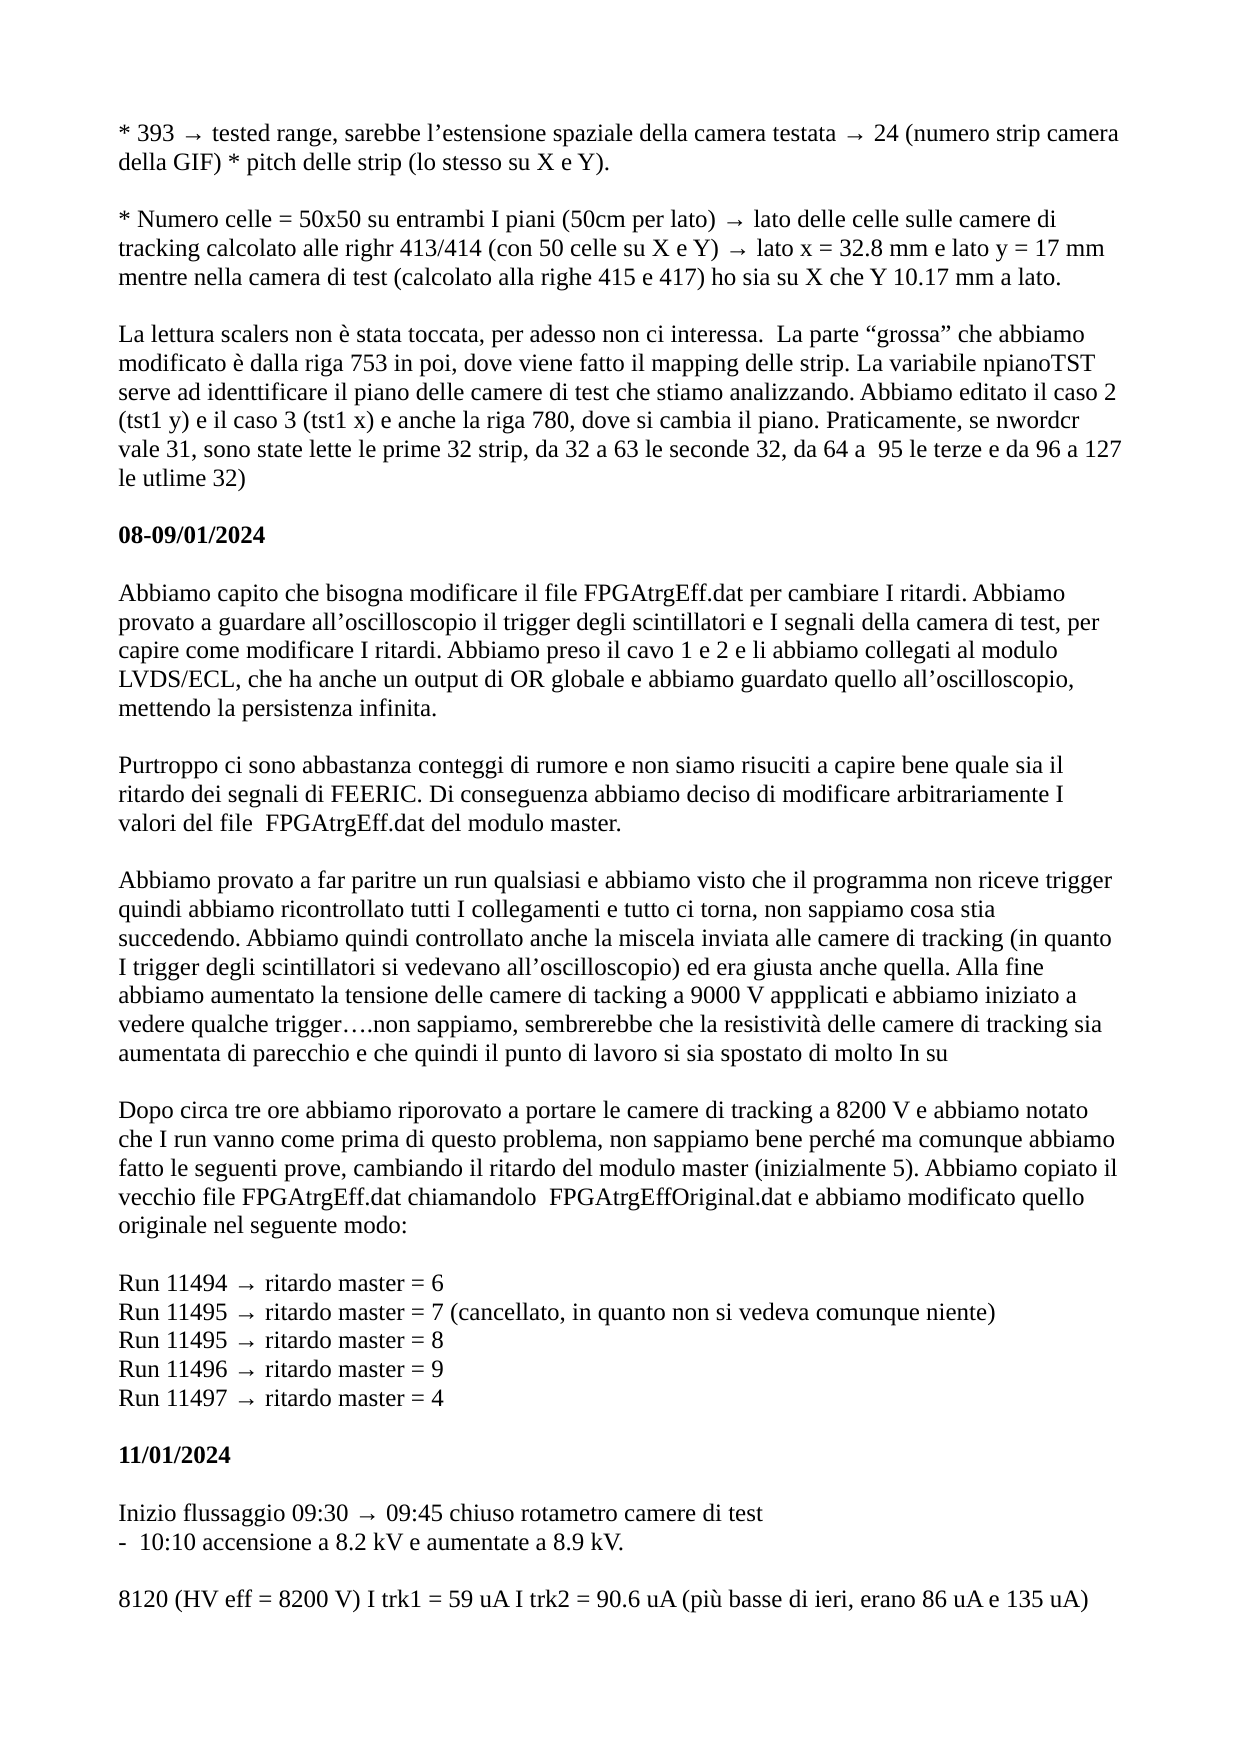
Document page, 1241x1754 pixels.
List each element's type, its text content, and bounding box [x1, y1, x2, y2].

text 08-09/01/2024 [118, 521, 1122, 549]
text - 10:10 accensione a 8.2 kV e aumentate a 8.9 kV. [118, 1527, 1122, 1556]
text 11/01/2024 [118, 1441, 1122, 1469]
text Run 11495 → ritardo master = 8 [118, 1326, 1122, 1354]
text La lettura scalers non è stata toccata, per adesso non ci interessa. La parte “grossa” che abbiamo modificato è dalla riga 753 in poi, dove viene fatto il mapping delle strip. La variabile npianoTST serve ad identtificare il piano delle camere di test che stiamo analizzando. Abbiamo editato il caso 2 (tst1 y) e il caso 3 (tst1 x) e anche la riga 780, dove si cambia il piano. Praticamente, se nwordcr vale 31, sono state lette le prime 32 strip, da 32 a 63 le seconde 32, da 64 a 95 le terze e da 96 a 127 le utlime 32) [118, 319, 1122, 492]
text Run 11494 → ritardo master = 6 [118, 1268, 1122, 1297]
text Run 11495 → ritardo master = 7 (cancellato, in quanto non si vedeva comunque niente) [118, 1297, 1122, 1326]
text * 393 → tested range, sarebbe l’estensione spaziale della camera testata → 24 (numero strip camera della GIF) * pitch delle strip (lo stesso su X e Y). [118, 118, 1122, 176]
text * Numero celle = 50x50 su entrambi I piani (50cm per lato) → lato delle celle sulle camere di tracking calcolato alle righr 413/414 (con 50 celle su X e Y) → lato x = 32.8 mm e lato y = 17 mm mentre nella camera di test (calcolato alla righe 415 e 417) ho sia su X che Y 10.17 mm a lato. [118, 204, 1122, 291]
text Dopo circa tre ore abbiamo riporovato a portare le camere di tracking a 8200 V e abbiamo notato che I run vanno come prima di questo problema, non sappiamo bene perché ma comunque abbiamo fatto le seguenti prove, cambiando il ritardo del modulo master (inizialmente 5). Abbiamo copiato il vecchio file FPGAtrgEff.dat chiamandolo FPGAtrgEffOriginal.dat e abbiamo modificato quello originale nel seguente modo: [118, 1096, 1122, 1239]
text Run 11497 → ritardo master = 4 [118, 1383, 1122, 1412]
text 8120 (HV eff = 8200 V) I trk1 = 59 uA I trk2 = 90.6 uA (più basse di ieri, erano 86 uA e 135 uA) [118, 1584, 1122, 1613]
text Abbiamo provato a far paritre un run qualsiasi e abbiamo visto che il programma non riceve trigger quindi abbiamo ricontrollato tutti I collegamenti e tutto ci torna, non sappiamo cosa stia succedendo. Abbiamo quindi controllato anche la miscela inviata alle camere di tracking (in quanto I trigger degli scintillatori si vedevano all’oscilloscopio) ed era giusta anche quella. Alla fine abbiamo aumentato la tensione delle camere di tacking a 9000 V appplicati e abbiamo iniziato a vedere qualche trigger….non sappiamo, sembrerebbe che la resistività delle camere di tracking sia aumentata di parecchio e che quindi il punto di lavoro si sia spostato di molto In su [118, 866, 1122, 1067]
text Purtroppo ci sono abbastanza conteggi di rumore e non siamo risuciti a capire bene quale sia il ritardo dei segnali di FEERIC. Di conseguenza abbiamo deciso di modificare arbitrariamente I valori del file FPGAtrgEff.dat del modulo master. [118, 751, 1122, 837]
text Inizio flussaggio 09:30 → 09:45 chiuso rotametro camere di test [118, 1498, 1122, 1527]
text Run 11496 → ritardo master = 9 [118, 1354, 1122, 1383]
text Abbiamo capito che bisogna modificare il file FPGAtrgEff.dat per cambiare I ritardi. Abbiamo provato a guardare all’oscilloscopio il trigger degli scintillatori e I segnali della camera di test, per capire come modificare I ritardi. Abbiamo preso il cavo 1 e 2 e li abbiamo collegati al modulo LVDS/ECL, che ha anche un output di OR globale e abbiamo guardato quello all’oscilloscopio, mettendo la persistenza infinita. [118, 578, 1122, 722]
